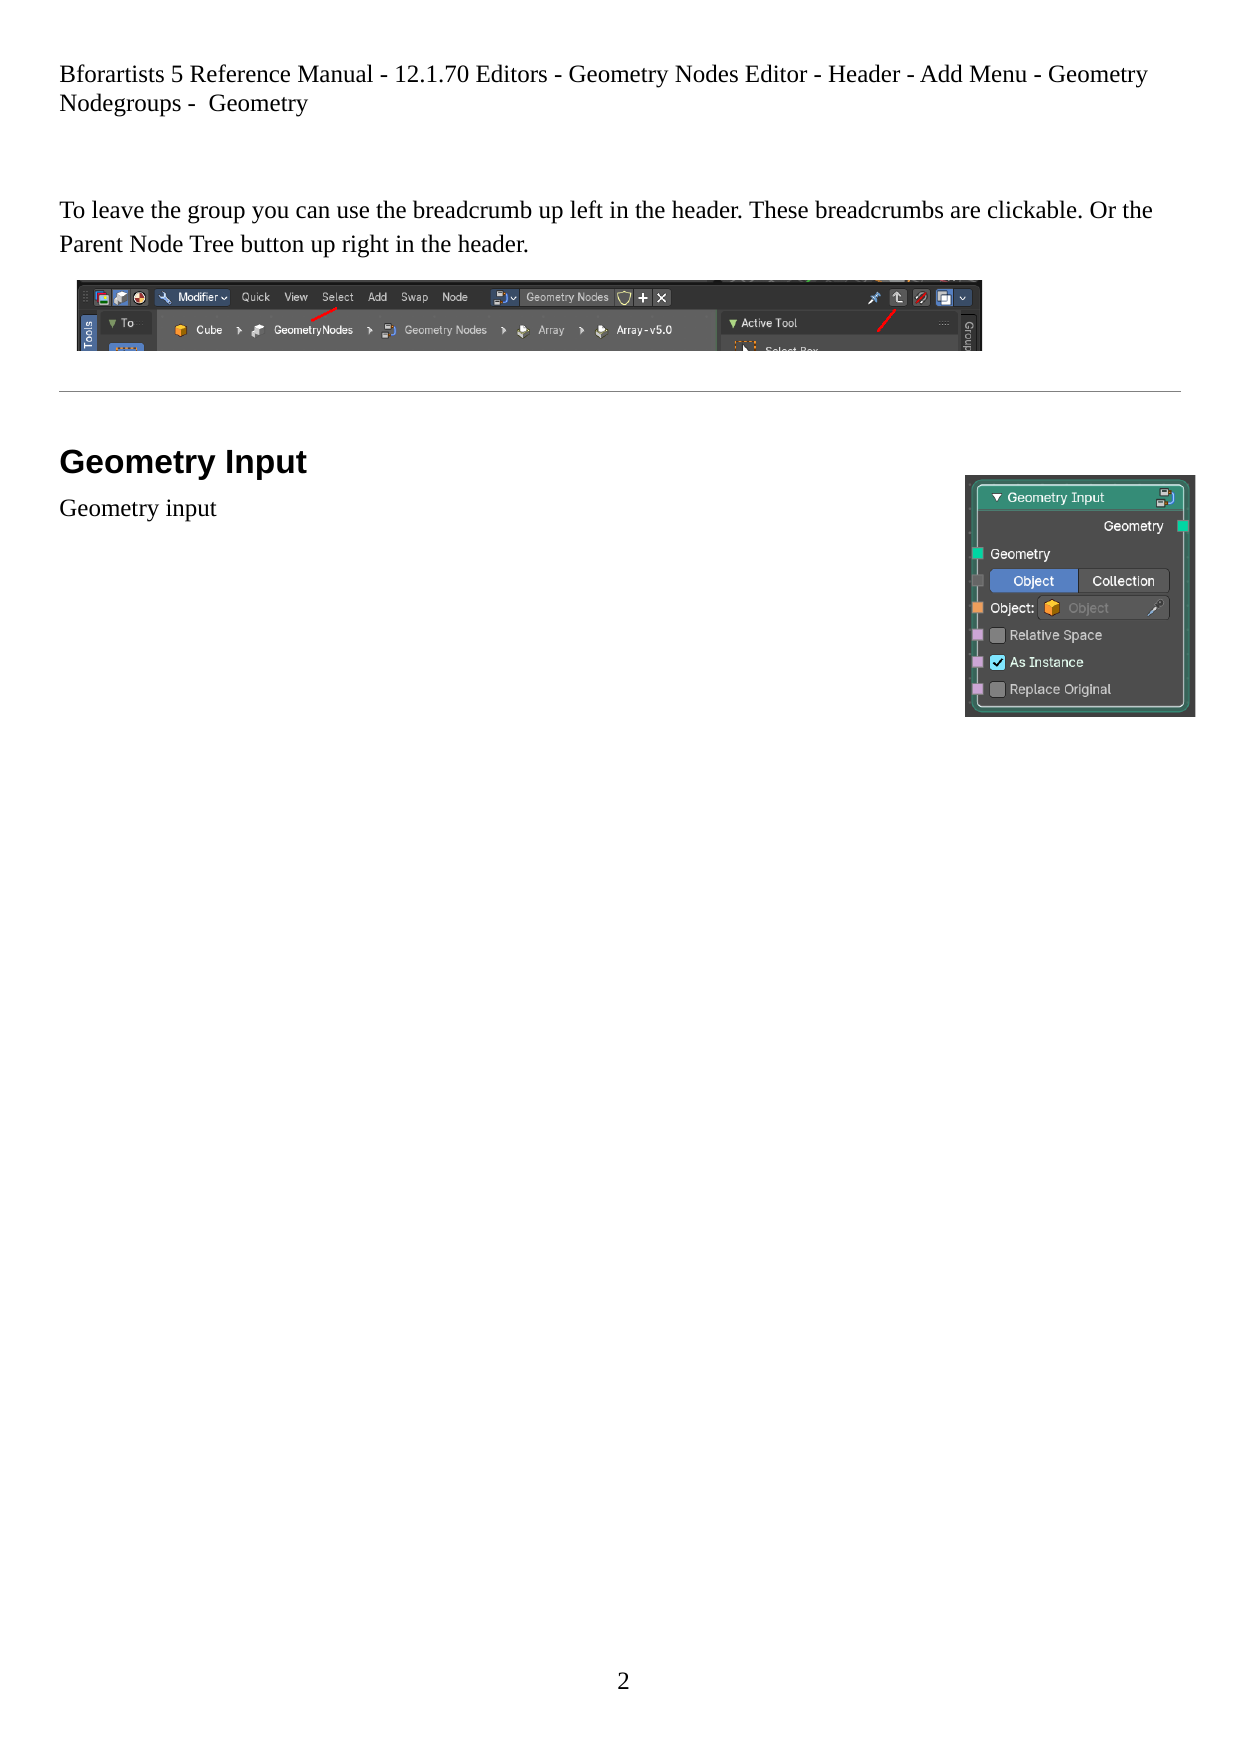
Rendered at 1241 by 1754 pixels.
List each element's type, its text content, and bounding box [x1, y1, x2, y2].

picture [76, 280, 983, 351]
text Geometry input [59, 493, 965, 522]
subtitle Geometry Input [59, 442, 1181, 480]
picture [965, 475, 1196, 717]
text To leave the group you can use the breadcrumb up left in the header. These breadcrumbs are clickable. Or the Parent Node Tree button up right in the header. [59, 195, 1181, 258]
